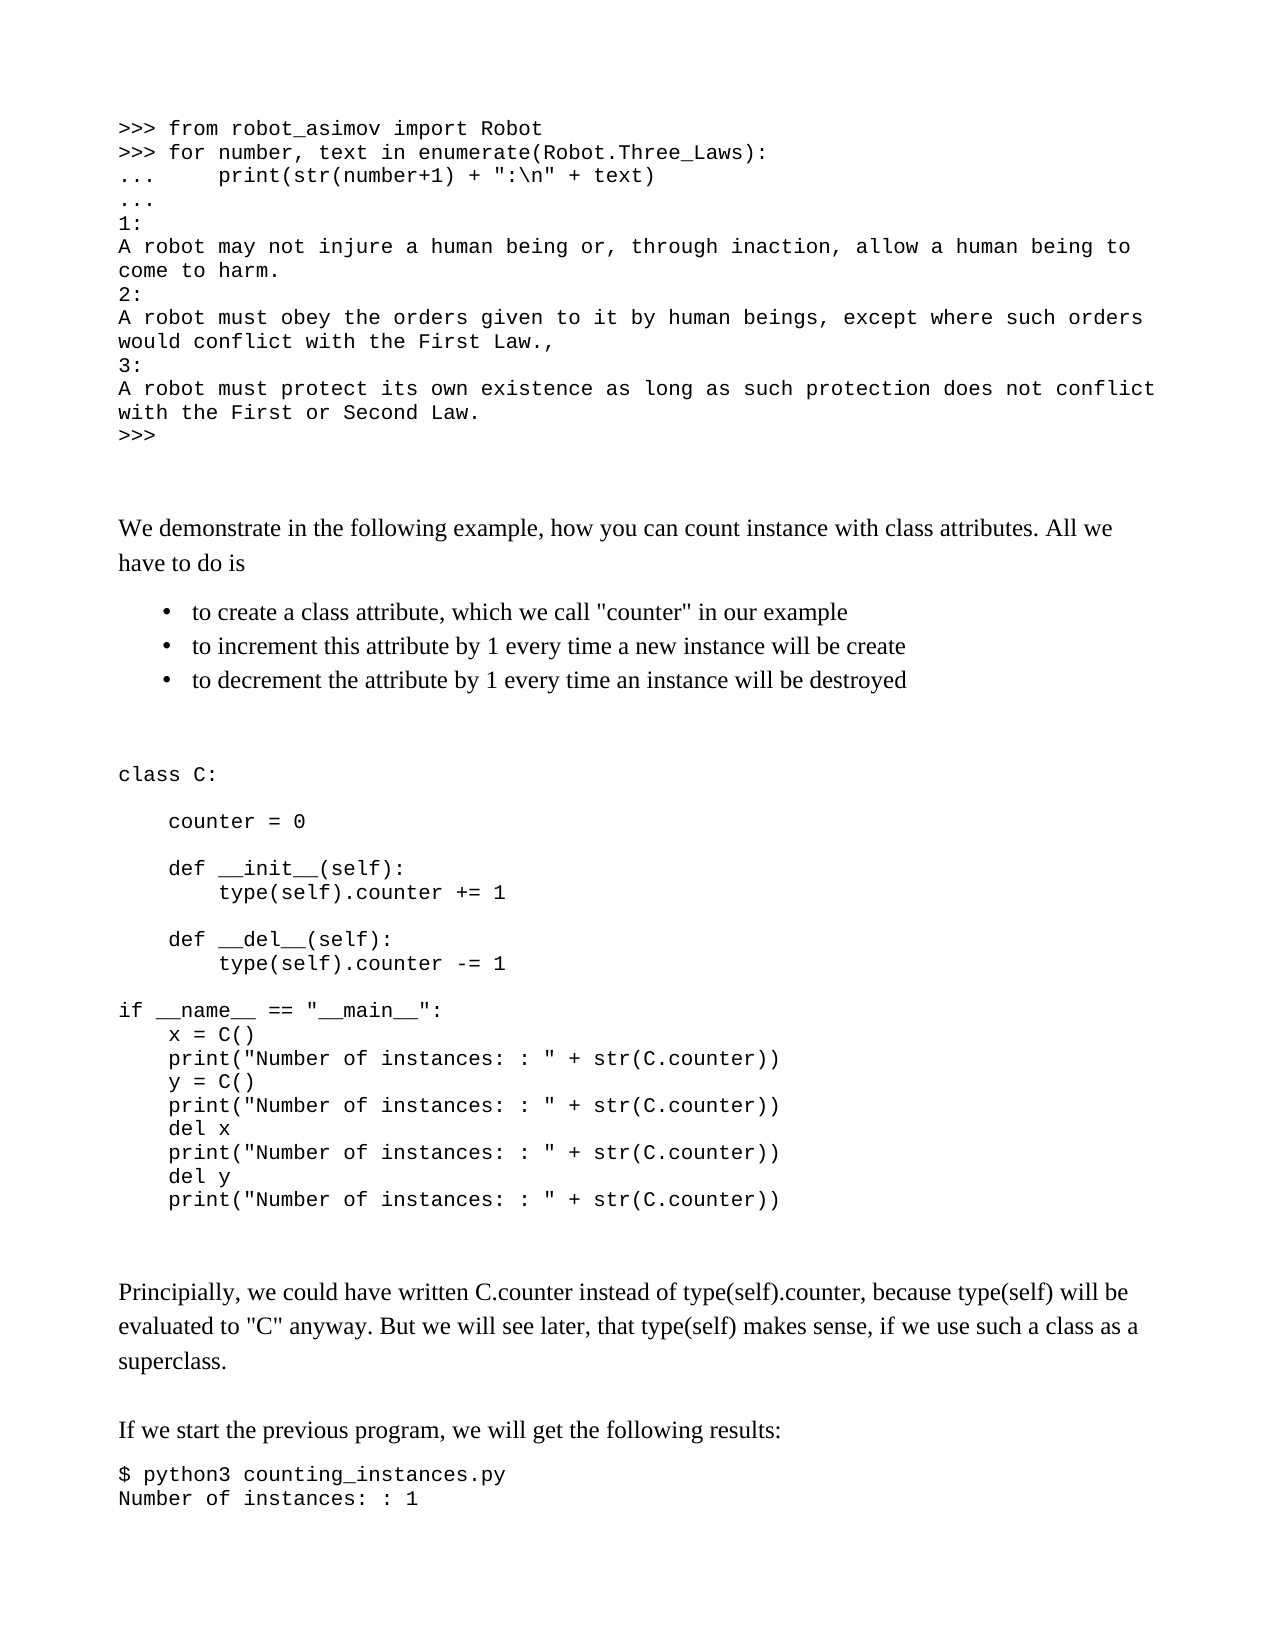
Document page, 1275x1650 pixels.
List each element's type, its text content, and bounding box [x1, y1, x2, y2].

text def __del__(self): [118, 929, 1157, 953]
text 3: [118, 354, 1157, 378]
text print("Number of instances: : " + str(C.counter)) [118, 1095, 1157, 1118]
text A robot must obey the orders given to it by human beings, except where such orders would conflict with the First Law., [118, 307, 1157, 354]
text print("Number of instances: : " + str(C.counter)) [118, 1142, 1157, 1166]
text if __name__ == "__main__": [118, 1000, 1157, 1024]
text A robot must protect its own existence as long as such protection does not conflict with the First or Second Law. [118, 378, 1157, 426]
text A robot may not injure a human being or, through inaction, allow a human being to come to harm. [118, 236, 1157, 284]
list to increment this attribute by 1 every time a new instance will be create [162, 631, 1157, 660]
text counter = 0 [118, 811, 1157, 835]
text del y [118, 1166, 1157, 1189]
text print("Number of instances: : " + str(C.counter)) [118, 1047, 1157, 1071]
text >>> for number, text in enumerate(Robot.Three_Laws): [118, 142, 1157, 165]
text y = C() [118, 1071, 1157, 1095]
text Number of instances: : 1 [118, 1488, 1157, 1511]
text type(self).counter -= 1 [118, 953, 1157, 977]
text print("Number of instances: : " + str(C.counter)) [118, 1189, 1157, 1213]
text $ python3 counting_instances.py [118, 1464, 1157, 1488]
text >>> [118, 426, 1157, 449]
text class C: [118, 764, 1157, 787]
text We demonstrate in the following example, how you can count instance with class attributes. All we have to do is [118, 479, 1157, 576]
text >>> from robot_asimov import Robot [118, 118, 1157, 142]
text ... print(str(number+1) + ":\n" + text) [118, 165, 1157, 189]
text def __init__(self): [118, 858, 1157, 882]
text del x [118, 1118, 1157, 1142]
text ... [118, 189, 1157, 213]
text x = C() [118, 1024, 1157, 1047]
text 1: [118, 213, 1157, 236]
text 2: [118, 284, 1157, 307]
text type(self).counter += 1 [118, 882, 1157, 906]
text Principially, we could have written C.counter instead of type(self).counter, because type(self) will be evaluated to "C" anyway. But we will see later, that type(self) makes sense, if we use such a class as a superclass. If we start the previous program, we will get the following results: [118, 1242, 1157, 1444]
list to decrement the attribute by 1 every time an instance will be destroyed [162, 666, 1157, 694]
list to create a class attribute, which we call "counter" in our example [162, 597, 1157, 625]
